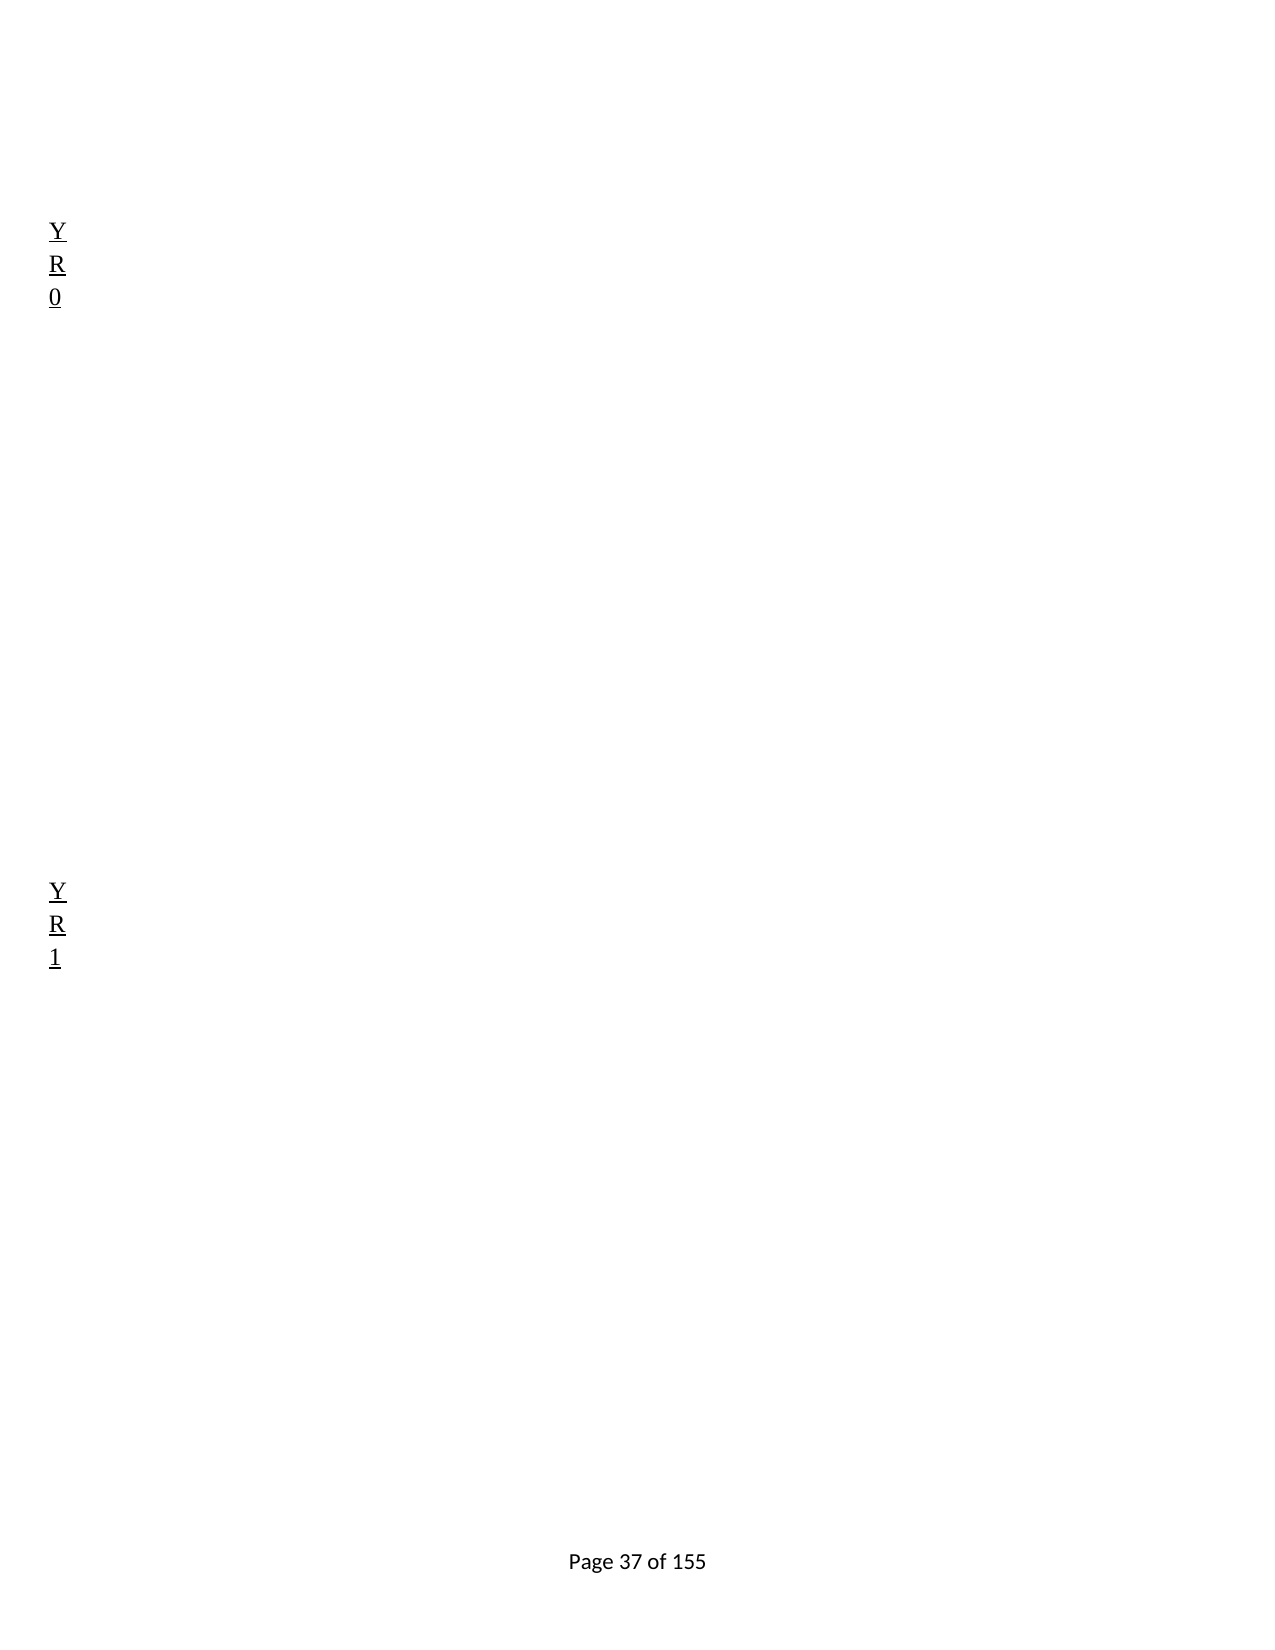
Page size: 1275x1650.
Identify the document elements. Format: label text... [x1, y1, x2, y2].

table_cell [809, 150, 1066, 1499]
table_cell [295, 150, 551, 1499]
table_cell [1066, 150, 1275, 1499]
table_cell YR0 YR1 [38, 150, 294, 1499]
table_cell [551, 150, 808, 1499]
